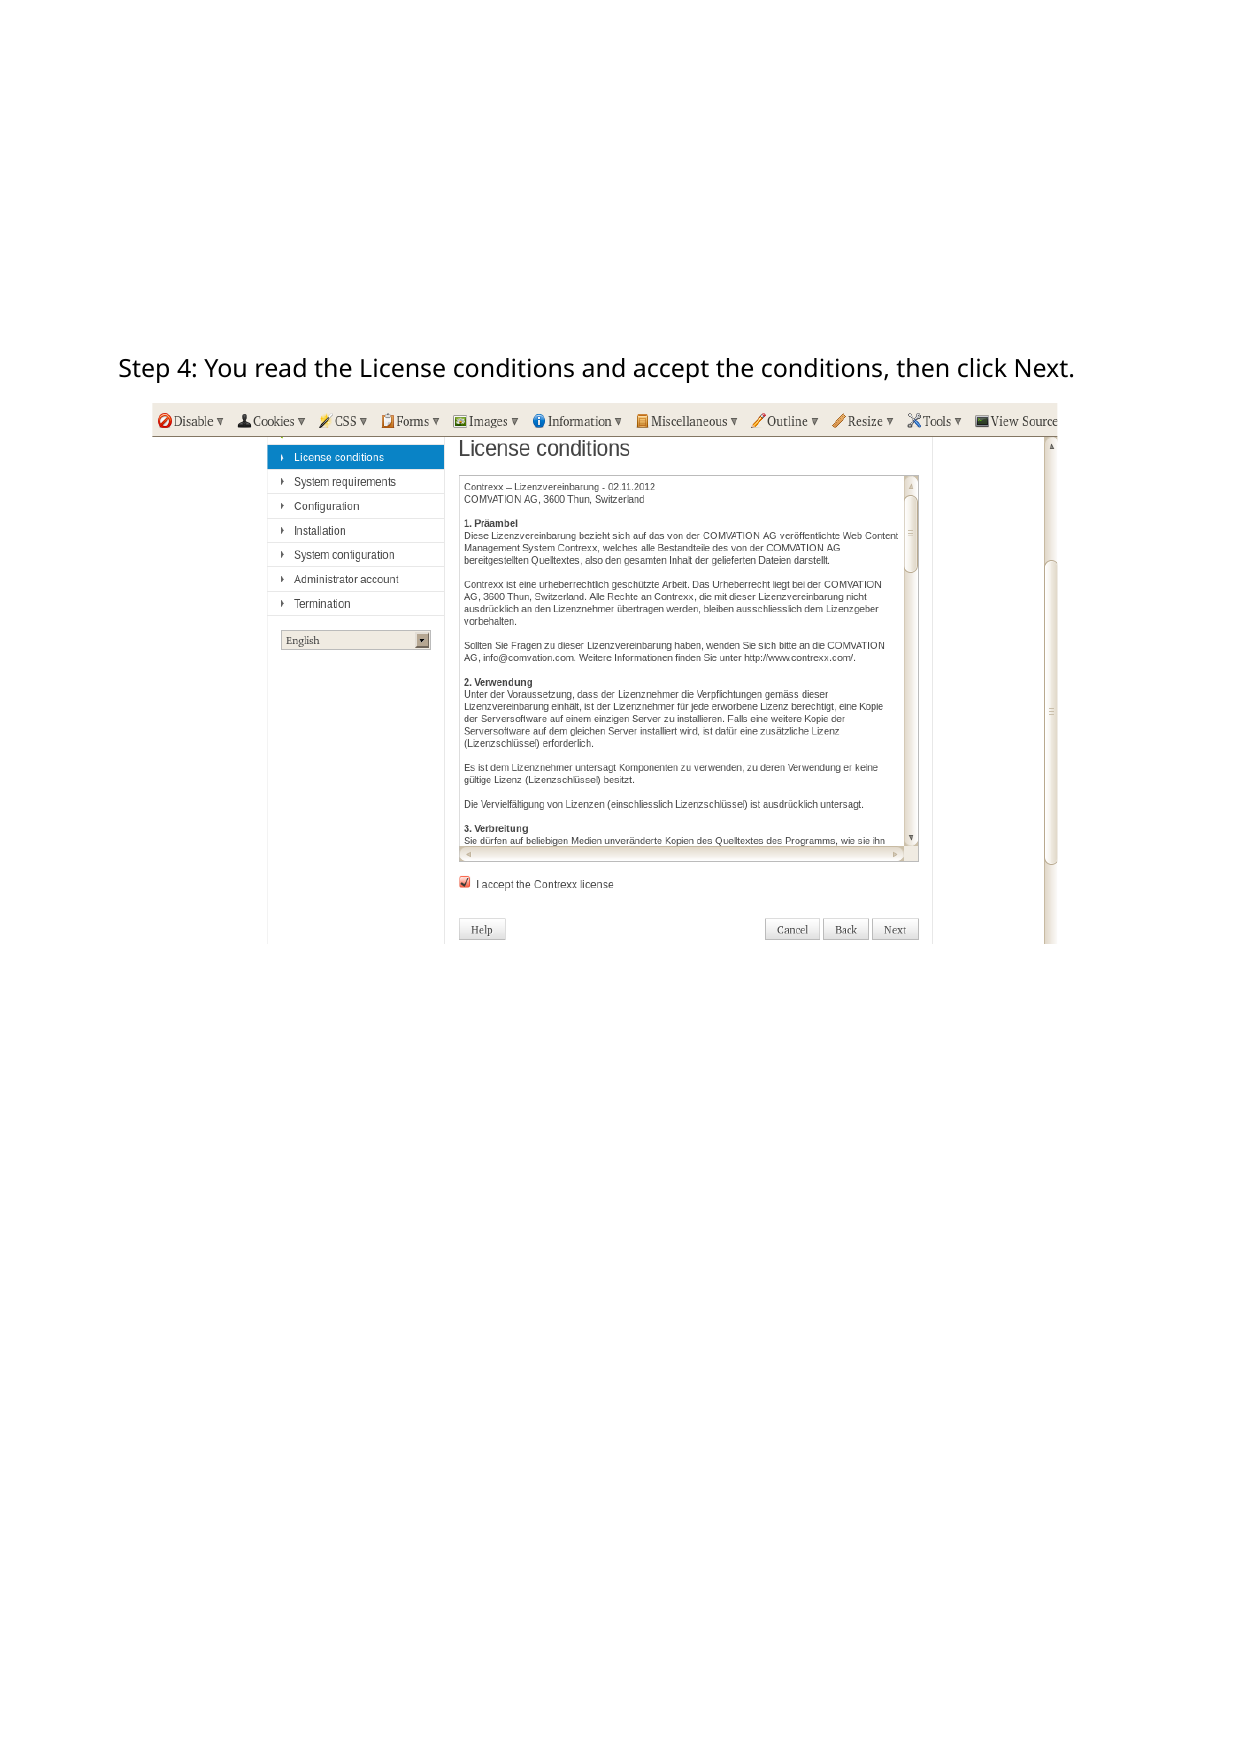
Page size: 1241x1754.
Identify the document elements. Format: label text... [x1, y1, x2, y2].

picture [152, 403, 1058, 944]
text Step 4: You read the License conditions and accept the conditions, then click Next. [118, 351, 1122, 385]
